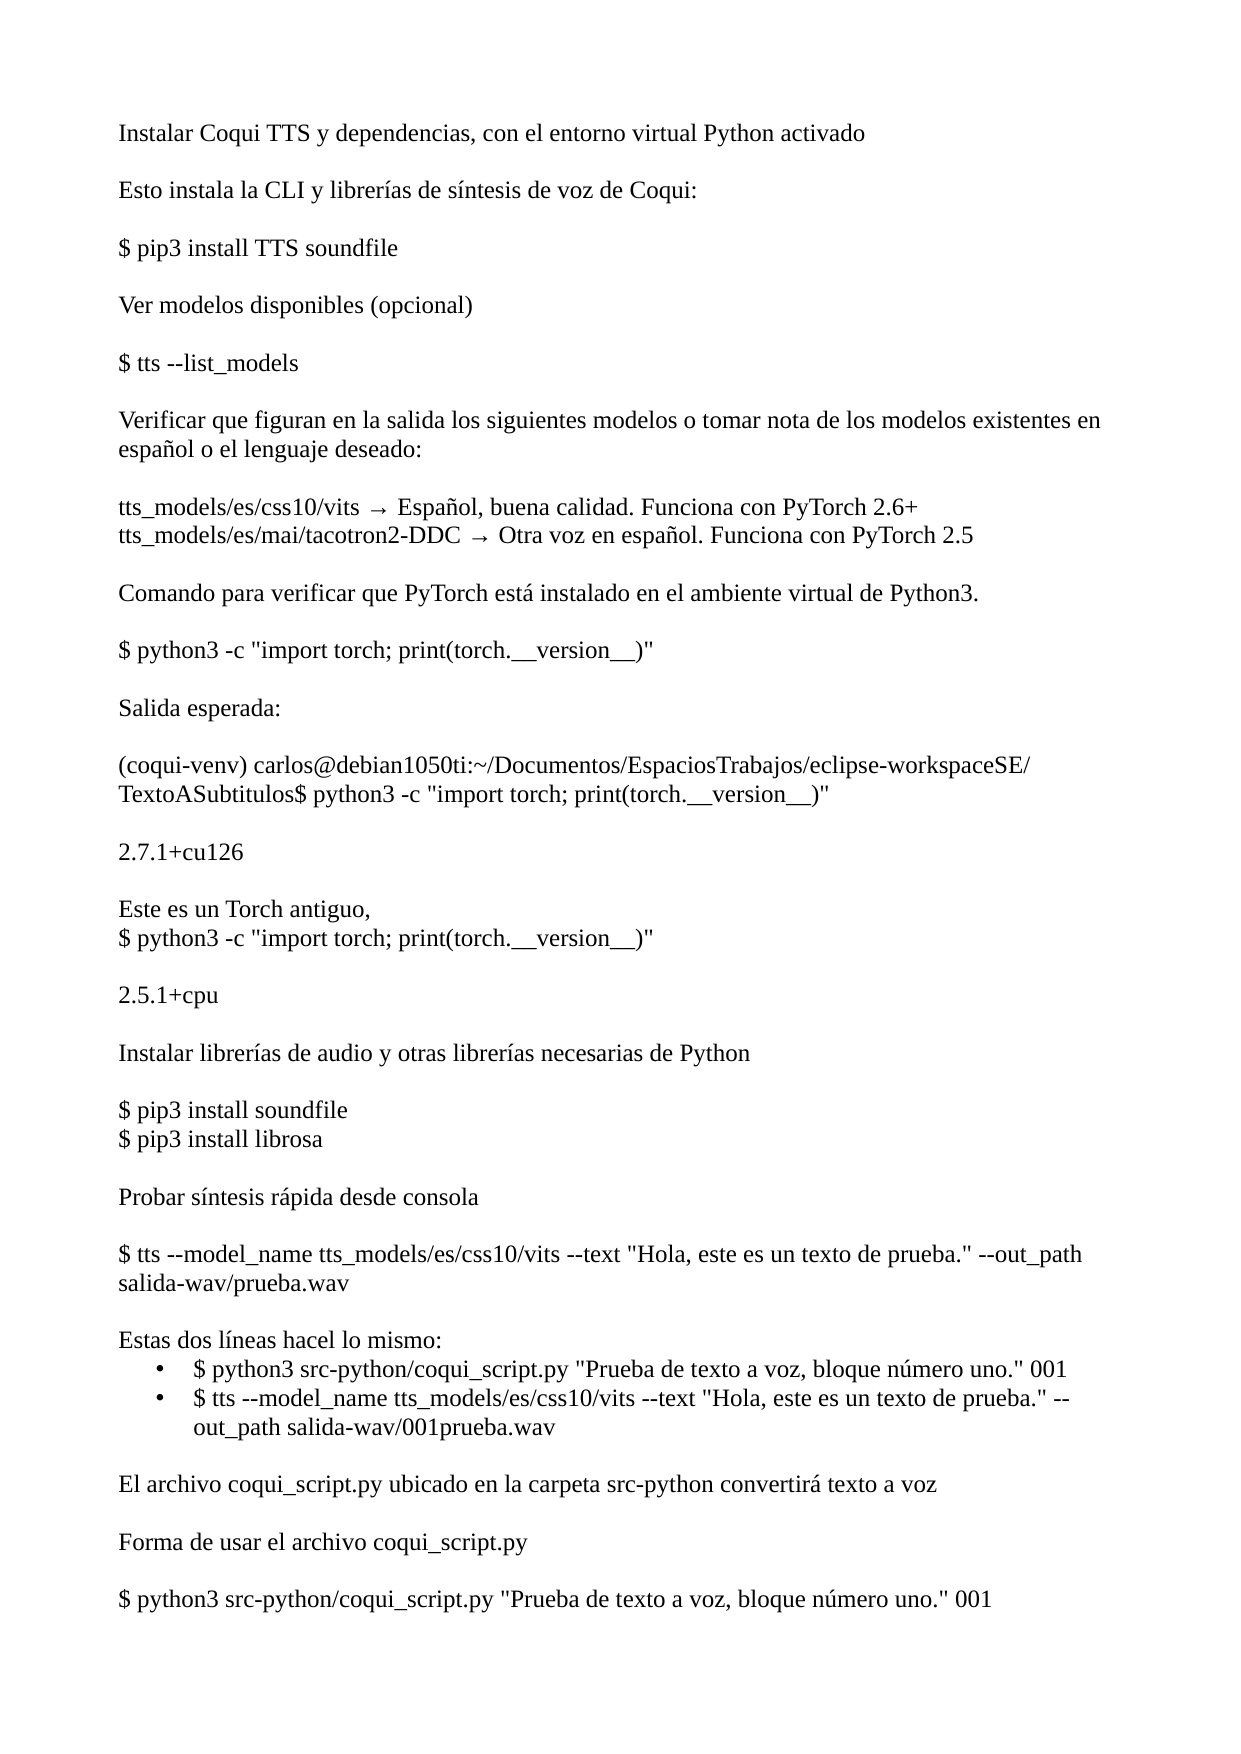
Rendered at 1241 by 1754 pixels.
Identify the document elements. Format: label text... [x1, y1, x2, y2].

text tts_models/es/css10/vits → Español, buena calidad. Funciona con PyTorch 2.6+ [118, 492, 1122, 521]
text $ python3 -c "import torch; print(torch.__version__)" [118, 923, 1122, 952]
text Esto instala la CLI y librerías de síntesis de voz de Coqui: [118, 176, 1122, 204]
text $ python3 src-python/coqui_script.py "Prueba de texto a voz, bloque número uno." 001 [118, 1584, 1122, 1613]
text Probar síntesis rápida desde consola [118, 1182, 1122, 1211]
text $ tts --model_name tts_models/es/css10/vits --text "Hola, este es un texto de prueba." --out_path salida-wav/prueba.wav [118, 1239, 1122, 1297]
text (coqui-venv) carlos@debian1050ti:~/Documentos/EspaciosTrabajos/eclipse-workspaceSE/TextoASubtitulos$ python3 -c "import torch; print(torch.__version__)" [118, 751, 1122, 808]
text Forma de usar el archivo coqui_script.py [118, 1527, 1122, 1556]
text Este es un Torch antiguo, [118, 894, 1122, 923]
text Instalar Coqui TTS y dependencias, con el entorno virtual Python activado [118, 118, 1122, 147]
list $ tts --model_name tts_models/es/css10/vits --text "Hola, este es un texto de prueba." --out_path salida-wav/001prueba.wav [156, 1383, 1122, 1441]
text $ tts --list_models [118, 348, 1122, 377]
text Salida esperada: [118, 693, 1122, 722]
text Ver modelos disponibles (opcional) [118, 291, 1122, 319]
text 2.5.1+cpu [118, 981, 1122, 1009]
text Comando para verificar que PyTorch está instalado en el ambiente virtual de Python3. [118, 578, 1122, 607]
text $ pip3 install TTS soundfile [118, 233, 1122, 262]
text Instalar librerías de audio y otras librerías necesarias de Python [118, 1038, 1122, 1067]
text tts_models/es/mai/tacotron2-DDC → Otra voz en español. Funciona con PyTorch 2.5 [118, 521, 1122, 549]
text El archivo coqui_script.py ubicado en la carpeta src-python convertirá texto a voz [118, 1469, 1122, 1498]
text $ python3 -c "import torch; print(torch.__version__)" [118, 636, 1122, 664]
text Estas dos líneas hacel lo mismo: [118, 1326, 1122, 1354]
text Verificar que figuran en la salida los siguientes modelos o tomar nota de los modelos existentes en español o el lenguaje deseado: [118, 406, 1122, 463]
text $ pip3 install librosa [118, 1124, 1122, 1153]
list $ python3 src-python/coqui_script.py "Prueba de texto a voz, bloque número uno." 001 [156, 1354, 1122, 1383]
text $ pip3 install soundfile [118, 1096, 1122, 1124]
text 2.7.1+cu126 [118, 837, 1122, 866]
